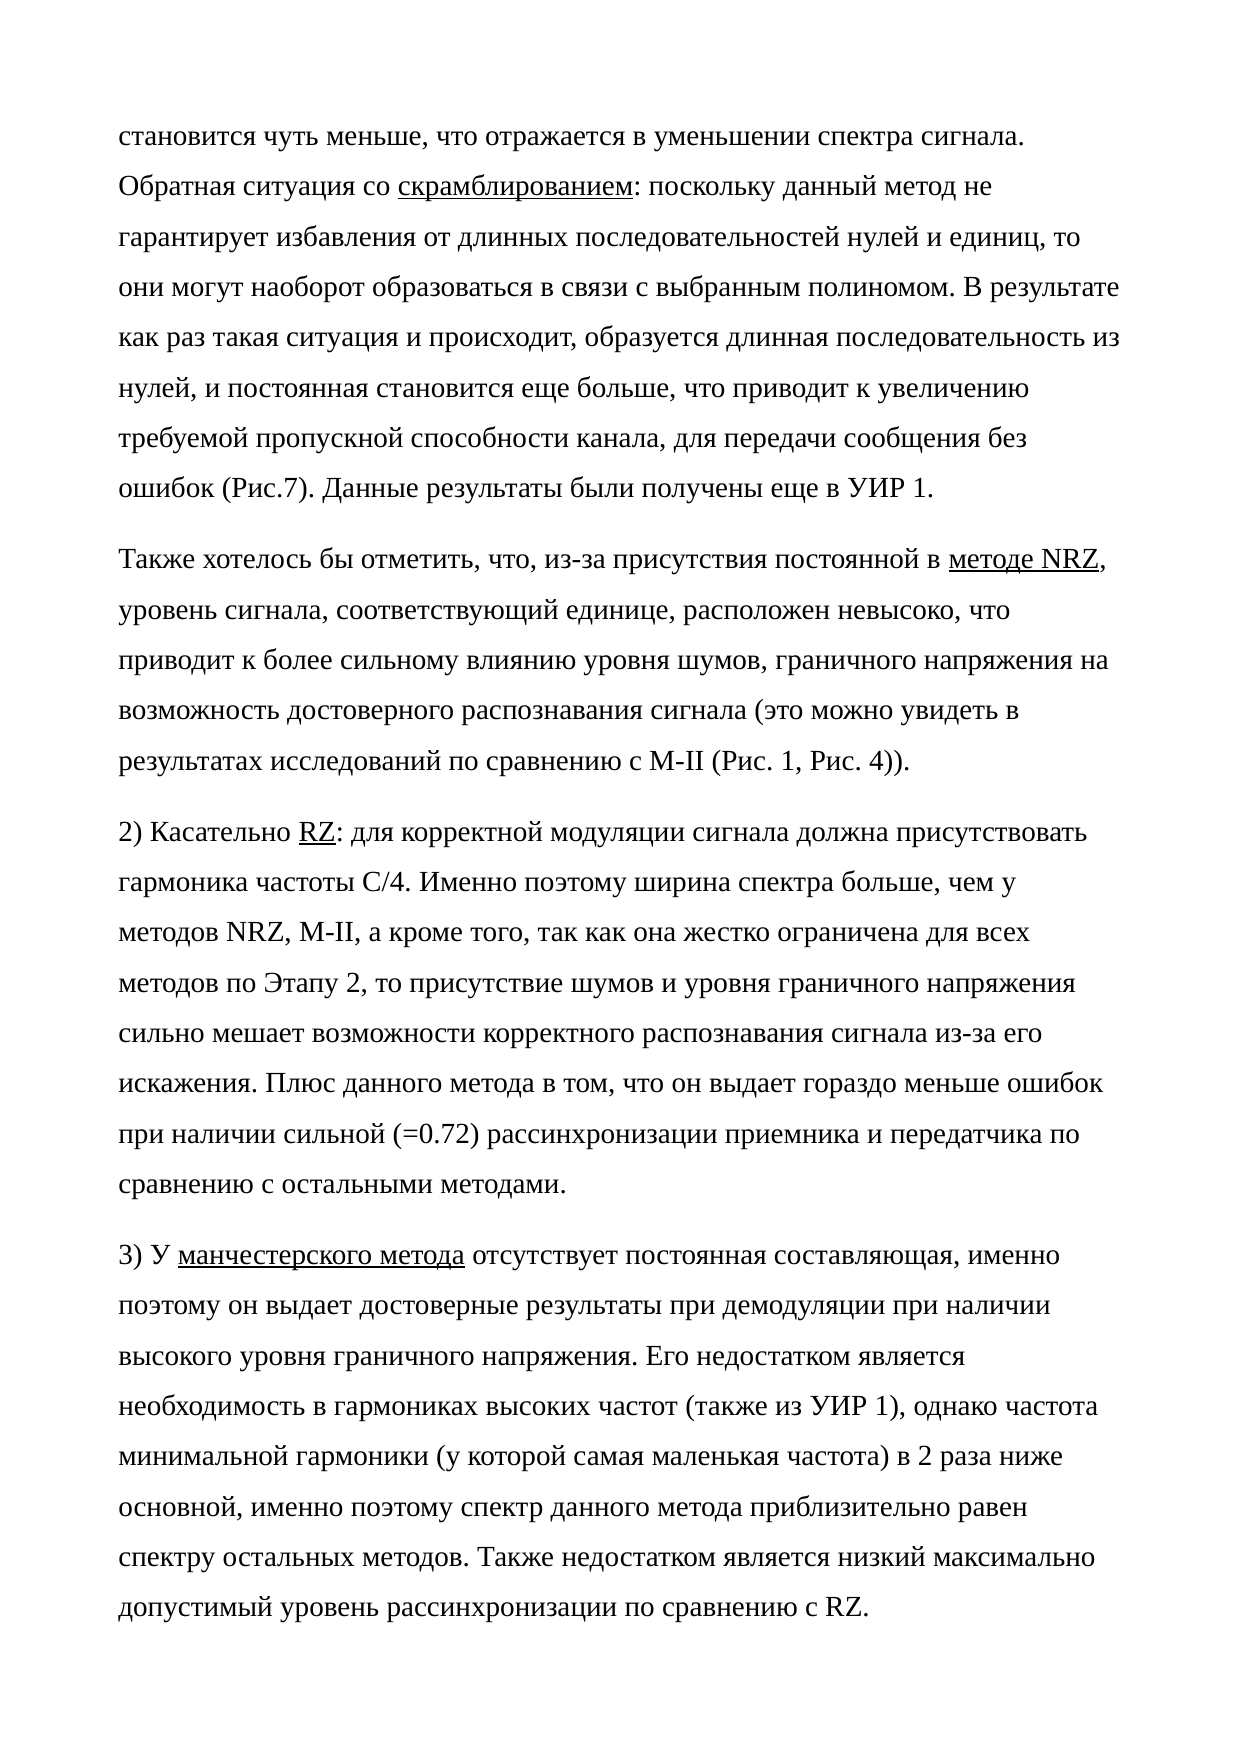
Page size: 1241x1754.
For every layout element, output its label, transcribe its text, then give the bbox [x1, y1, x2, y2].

text становится чуть меньше, что отражается в уменьшении спектра сигнала. Обратная ситуация со скрамблированием: поскольку данный метод не гарантирует избавления от длинных последовательностей нулей и единиц, то они могут наоборот образоваться в связи с выбранным полиномом. В результате как раз такая ситуация и происходит, образуется длинная последовательность из нулей, и постоянная становится еще больше, что приводит к увеличению требуемой пропускной способности канала, для передачи сообщения без ошибок (Рис.7). Данные результаты были получены еще в УИР 1. [118, 118, 1122, 504]
text 3) У манчестерского метода отсутствует постоянная составляющая, именно поэтому он выдает достоверные результаты при демодуляции при наличии высокого уровня граничного напряжения. Его недостатком является необходимость в гармониках высоких частот (также из УИР 1), однако частота минимальной гармоники (у которой самая маленькая частота) в 2 раза ниже основной, именно поэтому спектр данного метода приблизительно равен спектру остальных методов. Также недостатком является низкий максимально допустимый уровень рассинхронизации по сравнению с RZ. [118, 1237, 1122, 1623]
text Также хотелось бы отметить, что, из-за присутствия постоянной в методе NRZ, уровень сигнала, соответствующий единице, расположен невысоко, что приводит к более сильному влиянию уровня шумов, граничного напряжения на возможность достоверного распознавания сигнала (это можно увидеть в результатах исследований по сравнению с M-II (Рис. 1, Рис. 4)). [118, 541, 1122, 776]
text 2) Касательно RZ: для корректной модуляции сигнала должна присутствовать гармоника частоты C/4. Именно поэтому ширина спектра больше, чем у методов NRZ, M-II, а кроме того, так как она жестко ограничена для всех методов по Этапу 2, то присутствие шумов и уровня граничного напряжения сильно мешает возможности корректного распознавания сигнала из-за его искажения. Плюс данного метода в том, что он выдает гораздо меньше ошибок при наличии сильной (=0.72) рассинхронизации приемника и передатчика по сравнению с остальными методами. [118, 814, 1122, 1199]
